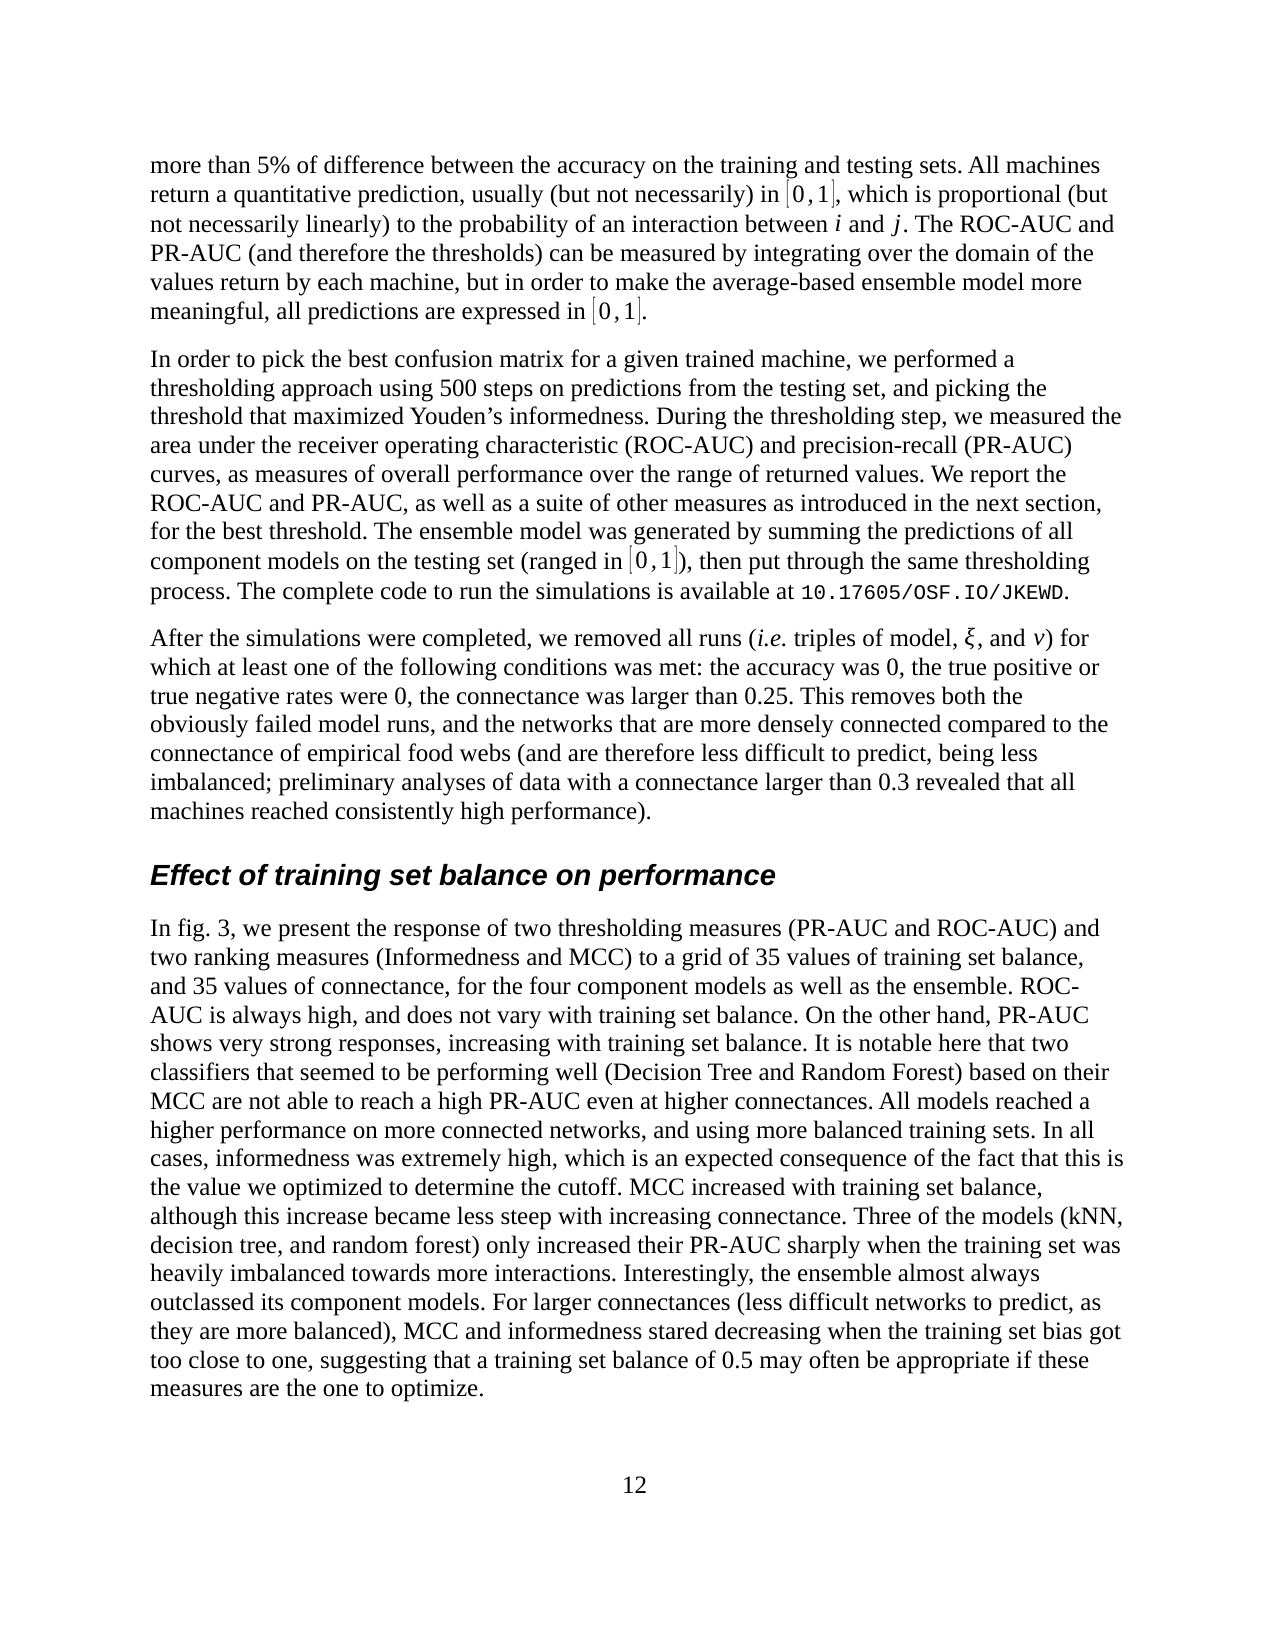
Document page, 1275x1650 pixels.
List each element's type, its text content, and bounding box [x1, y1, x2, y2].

text After the simulations were completed, we removed all runs (i.e. triples of model, , and ) for which at least one of the following conditions was met: the accuracy was 0, the true positive or true negative rates were 0, the connectance was larger than 0.25. This removes both the obviously failed model runs, and the networks that are more densely connected compared to the connectance of empirical food webs (and are therefore less difficult to predict, being less imbalanced; preliminary analyses of data with a connectance larger than 0.3 revealed that all machines reached consistently high performance). [150, 623, 1125, 824]
text In fig. 3, we present the response of two thresholding measures (PR-AUC and ROC-AUC) and two ranking measures (Informedness and MCC) to a grid of 35 values of training set balance, and 35 values of connectance, for the four component models as well as the ensemble. ROC-AUC is always high, and does not vary with training set balance. On the other hand, PR-AUC shows very strong responses, increasing with training set balance. It is notable here that two classifiers that seemed to be performing well (Decision Tree and Random Forest) based on their MCC are not able to reach a high PR-AUC even at higher connectances. All models reached a higher performance on more connected networks, and using more balanced training sets. In all cases, informedness was extremely high, which is an expected consequence of the fact that this is the value we optimized to determine the cutoff. MCC increased with training set balance, although this increase became less steep with increasing connectance. Three of the models (kNN, decision tree, and random forest) only increased their PR-AUC sharply when the training set was heavily imbalanced towards more interactions. Interestingly, the ensemble almost always outclassed its component models. For larger connectances (less difficult networks to predict, as they are more balanced), MCC and informedness stared decreasing when the training set bias got too close to one, suggesting that a training set balance of 0.5 may often be appropriate if these measures are the one to optimize. [150, 913, 1125, 1402]
subtitle Effect of training set balance on performance [150, 858, 1125, 892]
text more than 5% of difference between the accuracy on the training and testing sets. All machines return a quantitative prediction, usually (but not necessarily) in , which is proportional (but not necessarily linearly) to the probability of an interaction between and . The ROC-AUC and PR-AUC (and therefore the thresholds) can be measured by integrating over the domain of the values return by each machine, but in order to make the average-based ensemble model more meaningful, all predictions are expressed in . [150, 150, 1125, 326]
text In order to pick the best confusion matrix for a given trained machine, we performed a thresholding approach using 500 steps on predictions from the testing set, and picking the threshold that maximized Youden’s informedness. During the thresholding step, we measured the area under the receiver operating characteristic (ROC-AUC) and precision-recall (PR-AUC) curves, as measures of overall performance over the range of returned values. We report the ROC-AUC and PR-AUC, as well as a suite of other measures as introduced in the next section, for the best threshold. The ensemble model was generated by summing the predictions of all component models on the testing set (ranged in ), then put through the same thresholding process. The complete code to run the simulations is available at 10.17605/OSF.IO/JKEWD. [150, 344, 1125, 605]
